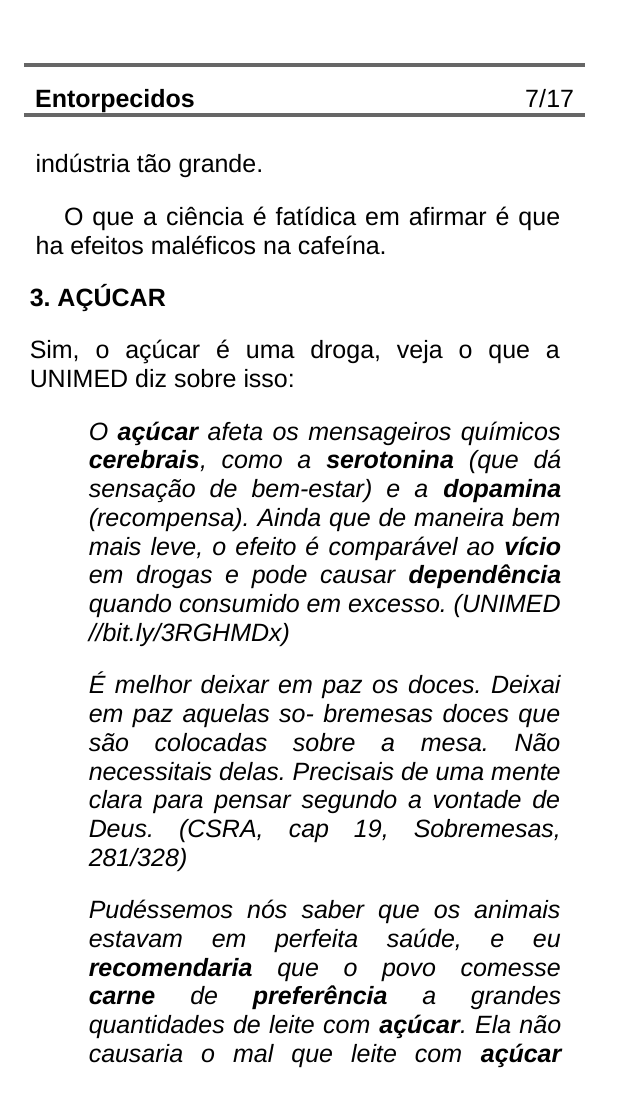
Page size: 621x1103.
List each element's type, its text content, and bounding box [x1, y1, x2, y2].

text É melhor deixar em paz os doces. Deixai em paz aquelas so- bremesas doces que são colocadas sobre a mesa. Não necessitais delas. Precisais de uma mente clara para pensar segundo a vontade de Deus. (CSRA, cap 19, Sobremesas, 281/328) [88, 670, 561, 871]
text O açúcar afeta os mensageiros químicos cerebrais, como a serotonina (que dá sensação de bem-estar) e a dopamina (recompensa). Ainda que de maneira bem mais leve, o efeito é comparável ao vício em drogas e pode causar dependência quando consumido em excesso. (UNIMED //bit.ly/3RGHMDx) [88, 417, 561, 647]
text indústria tão grande. [35, 149, 561, 178]
text 3. AÇÚCAR [29, 283, 561, 312]
text Pudéssemos nós saber que os animais estavam em perfeita saúde, e eu recomendaria que o povo comesse carne de preferência a grandes quantidades de leite com açúcar. Ela não causaria o mal que leite com açúcar [88, 895, 561, 1068]
text Sim, o açúcar é uma droga, veja o que a UNIMED diz sobre isso: [29, 335, 561, 393]
text O que a ciência é fatídica em afirmar é que ha efeitos maléficos na cafeína. [35, 202, 561, 259]
